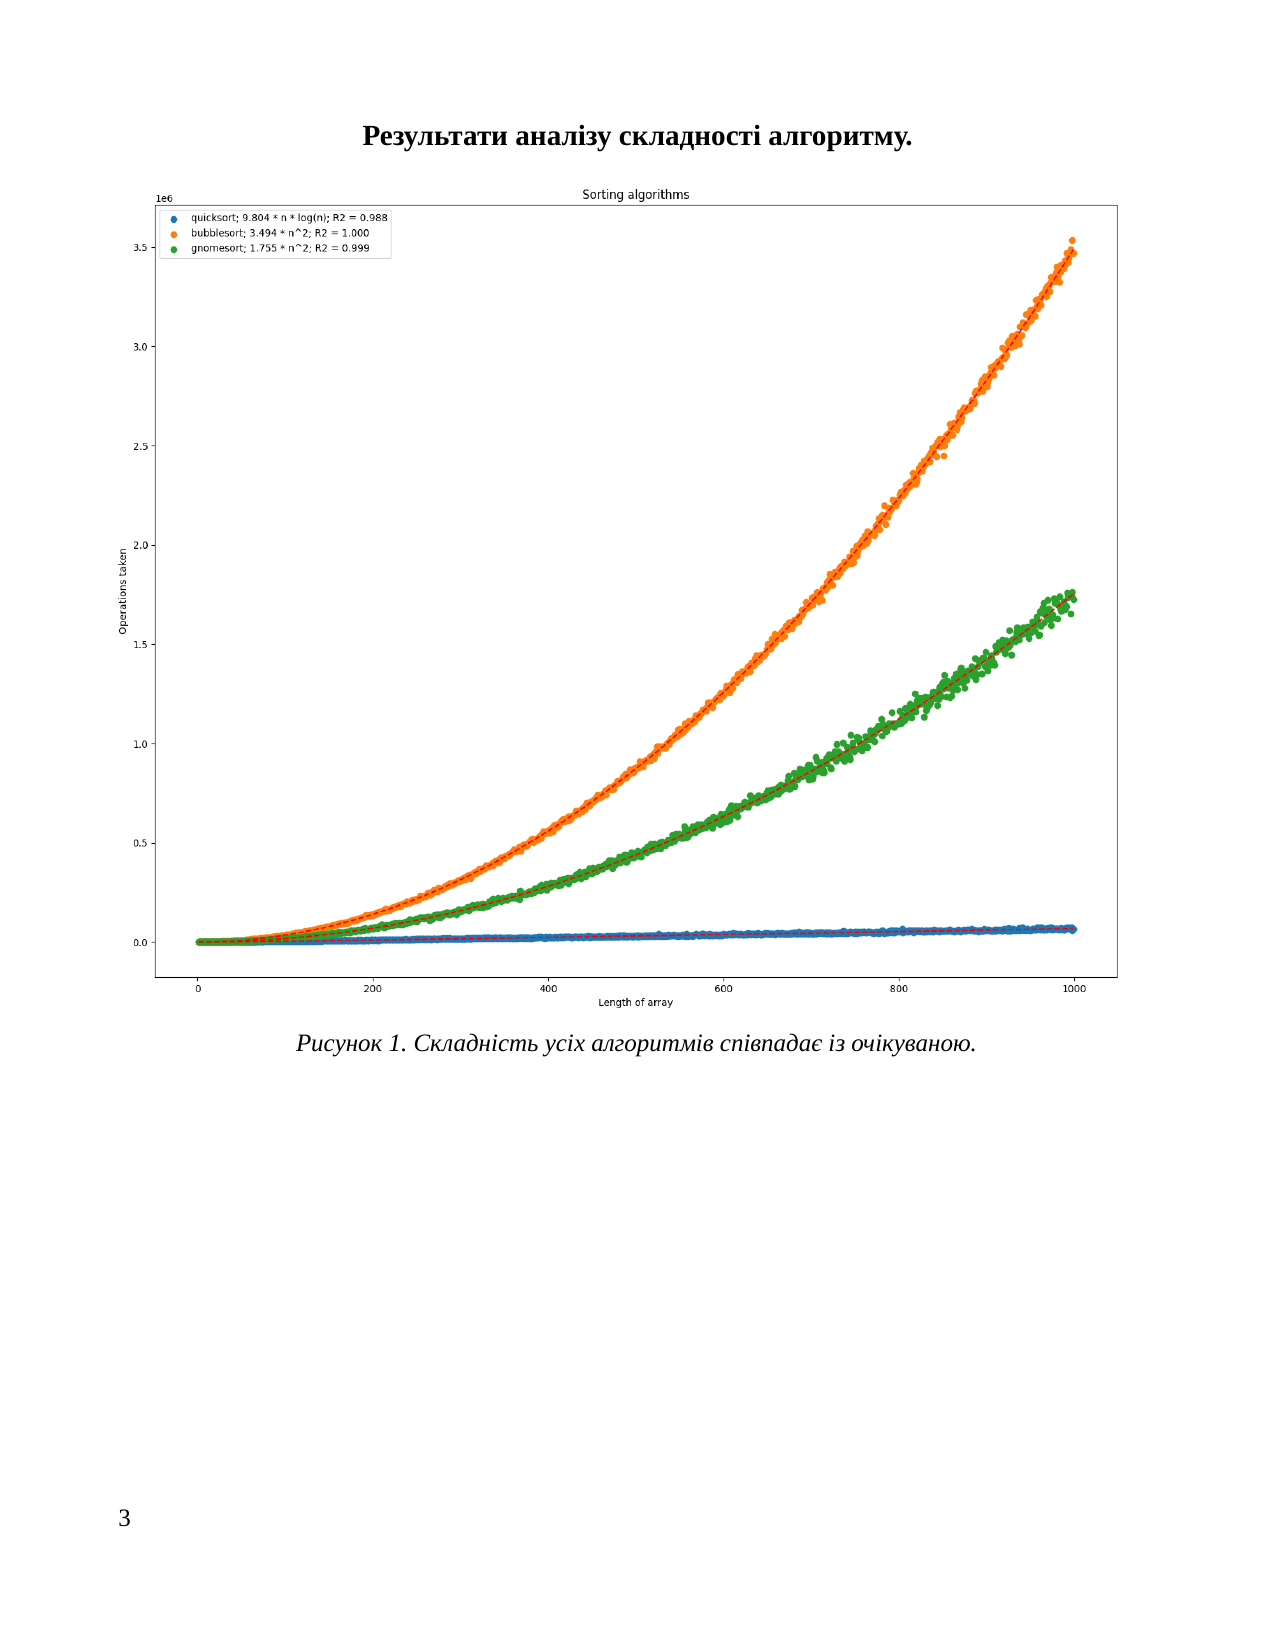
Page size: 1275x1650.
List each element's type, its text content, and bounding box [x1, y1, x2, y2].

picture [118, 164, 1157, 1028]
text Рисунок 1. Складність усіх алгоритмів співпадає із очікуваною. [118, 1028, 1157, 1057]
text Результати аналізу складності алгоритму. [118, 118, 1157, 152]
